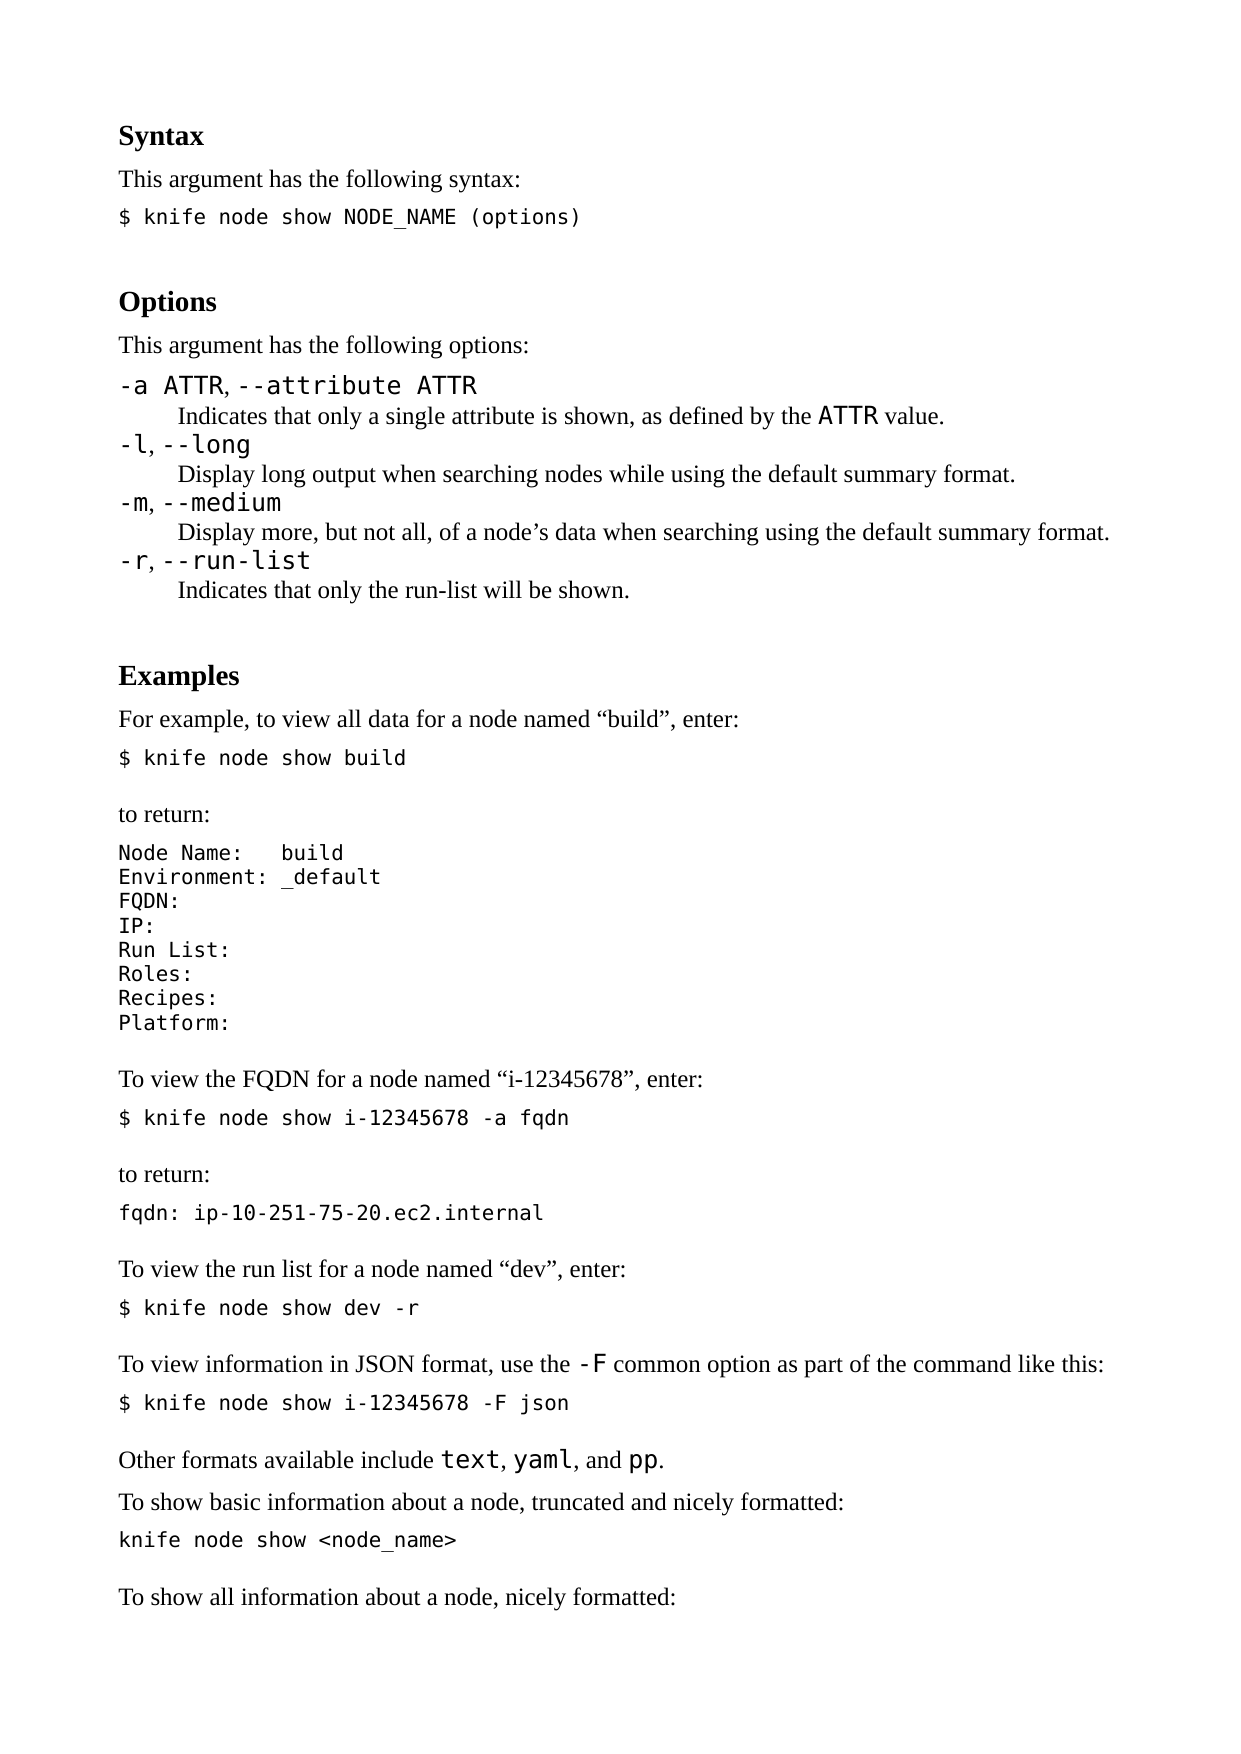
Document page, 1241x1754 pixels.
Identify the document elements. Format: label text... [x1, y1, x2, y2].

text knife node show <node_name> [118, 1528, 1122, 1552]
text To show basic information about a node, truncated and nicely formatted: [118, 1487, 1122, 1516]
subtitle -m, --medium [118, 488, 1122, 517]
text $ knife node show dev -r [118, 1296, 1122, 1320]
list Display long output when searching nodes while using the default summary format. [177, 459, 1122, 488]
text Run List: [118, 938, 1122, 962]
subtitle Options [118, 284, 1122, 318]
list Display more, but not all, of a node’s data when searching using the default summary format. [177, 517, 1122, 546]
subtitle -l, --long [118, 430, 1122, 459]
text To view information in JSON format, use the -F common option as part of the command like this: [118, 1349, 1122, 1379]
text This argument has the following syntax: [118, 164, 1122, 193]
text Recipes: [118, 986, 1122, 1011]
text To view the FQDN for a node named “i-12345678”, enter: [118, 1064, 1122, 1093]
list Indicates that only the run-list will be shown. [177, 575, 1122, 604]
text $ knife node show build [118, 746, 1122, 770]
text To view the run list for a node named “dev”, enter: [118, 1254, 1122, 1283]
text IP: [118, 914, 1122, 938]
list Indicates that only a single attribute is shown, as defined by the ATTR value. [177, 401, 1122, 430]
text FQDN: [118, 889, 1122, 914]
text Node Name: build [118, 841, 1122, 865]
text Platform: [118, 1011, 1122, 1035]
text For example, to view all data for a node named “build”, enter: [118, 704, 1122, 733]
text $ knife node show NODE_NAME (options) [118, 205, 1122, 230]
text Roles: [118, 962, 1122, 986]
text $ knife node show i-12345678 -a fqdn [118, 1106, 1122, 1130]
text To show all information about a node, nicely formatted: [118, 1582, 1122, 1611]
subtitle -r, --run-list [118, 546, 1122, 575]
text $ knife node show i-12345678 -F json [118, 1391, 1122, 1416]
subtitle Examples [118, 658, 1122, 692]
text Environment: _default [118, 865, 1122, 889]
text fqdn: ip-10-251-75-20.ec2.internal [118, 1201, 1122, 1225]
text to return: [118, 799, 1122, 828]
text This argument has the following options: [118, 330, 1122, 359]
text Other formats available include text, yaml, and pp. [118, 1445, 1122, 1474]
text to return: [118, 1159, 1122, 1188]
subtitle -a ATTR, --attribute ATTR [118, 371, 1122, 401]
subtitle Syntax [118, 118, 1122, 152]
